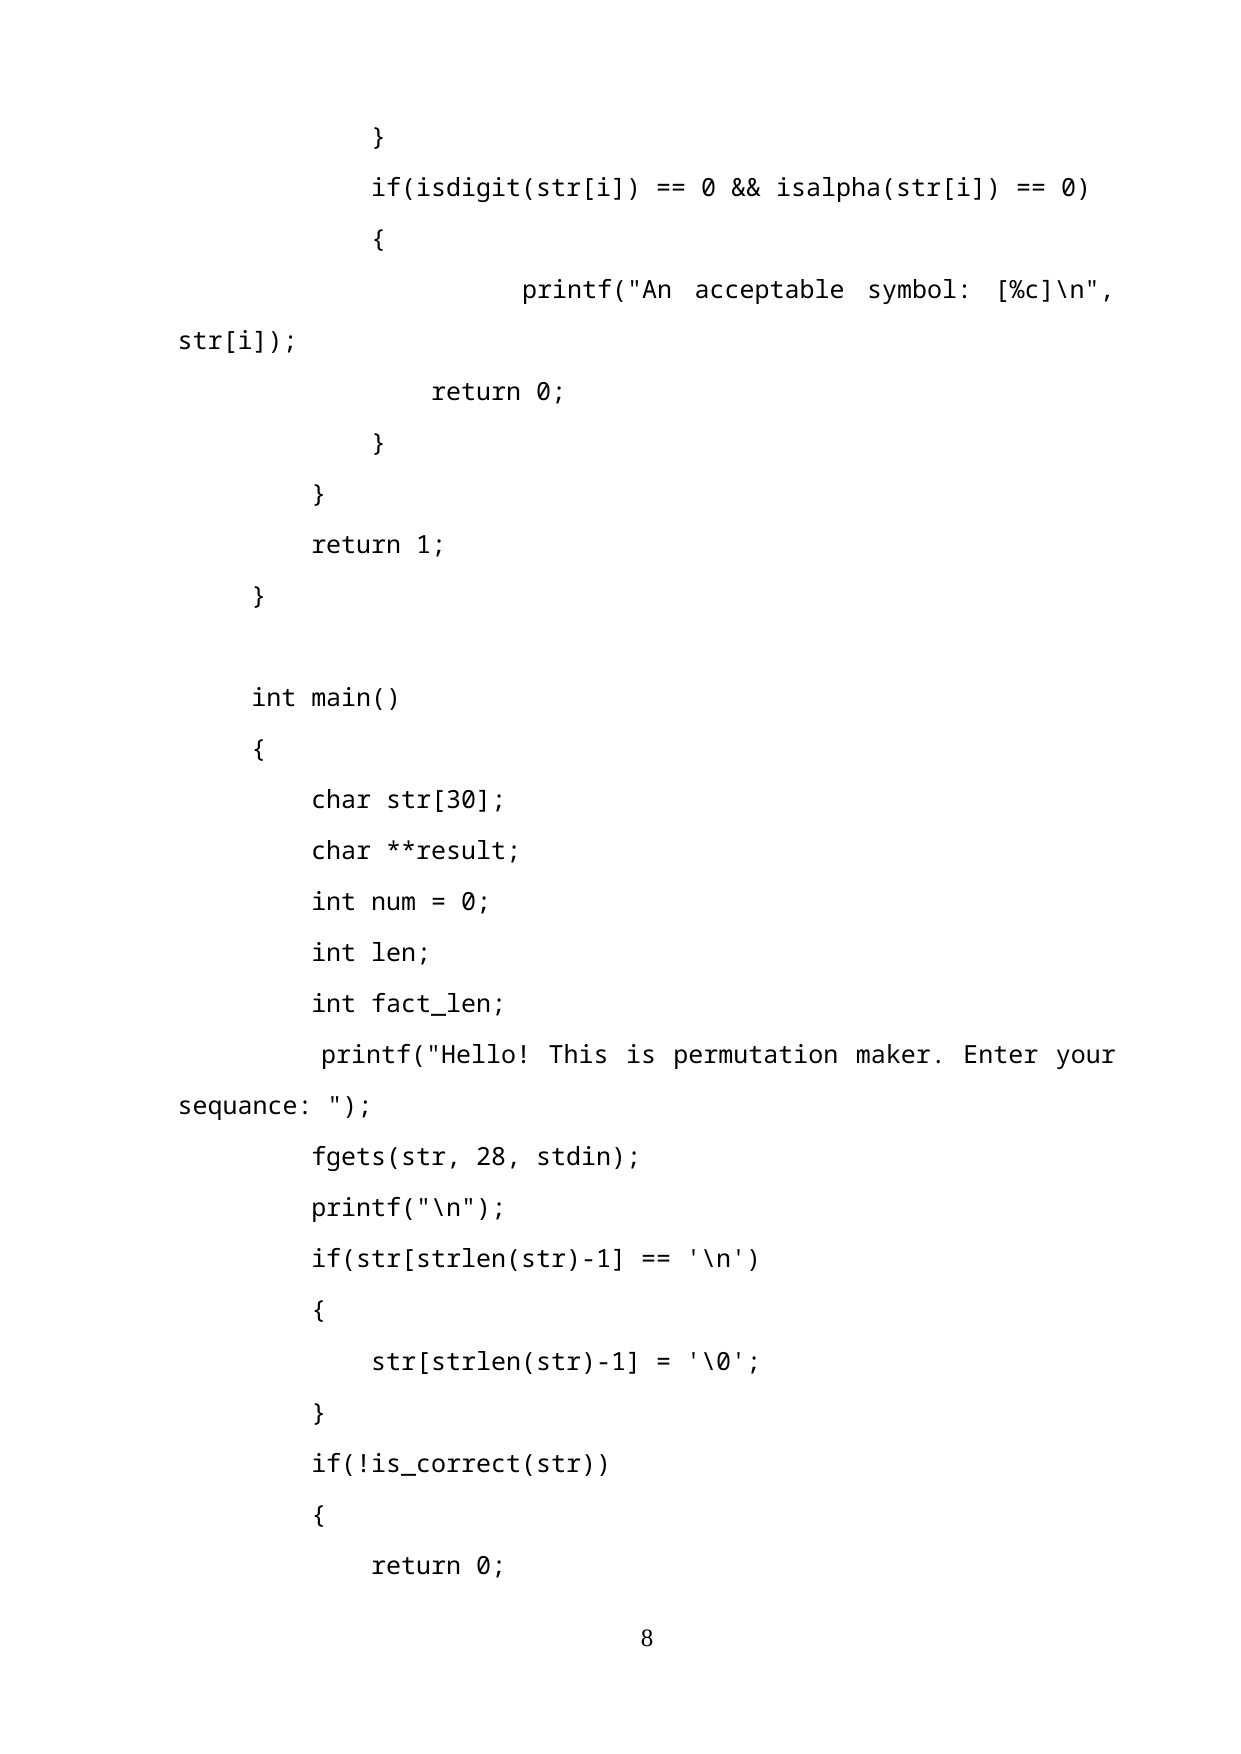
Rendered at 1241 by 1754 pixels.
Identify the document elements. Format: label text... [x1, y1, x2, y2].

text } [177, 1394, 1116, 1428]
text printf("\n"); [177, 1190, 1116, 1224]
text { [177, 1292, 1116, 1326]
text } [177, 577, 1116, 612]
text } [177, 475, 1116, 509]
text fgets(str, 28, stdin); [177, 1139, 1116, 1173]
text if(isdigit(str[i]) == 0 && isalpha(str[i]) == 0) [177, 169, 1116, 203]
text int num = 0; [177, 884, 1116, 918]
text return 0; [177, 373, 1116, 407]
text char str[30]; [177, 782, 1116, 816]
text return 0; [177, 1547, 1116, 1581]
text char **result; [177, 833, 1116, 867]
text if(!is_correct(str)) [177, 1445, 1116, 1479]
text int len; [177, 935, 1116, 969]
text printf("An acceptable symbol: [%c]\n", str[i]); [177, 271, 1116, 356]
text printf("Hello! This is permutation maker. Enter your sequance: "); [177, 1037, 1116, 1122]
text str[strlen(str)-1] = '\0'; [177, 1343, 1116, 1377]
text { [177, 1496, 1116, 1530]
text { [177, 220, 1116, 254]
text if(str[strlen(str)-1] == '\n') [177, 1241, 1116, 1275]
text return 1; [177, 526, 1116, 561]
text { [177, 731, 1116, 765]
text int fact_len; [177, 986, 1116, 1020]
text } [177, 118, 1116, 152]
text } [177, 424, 1116, 458]
text int main() [177, 679, 1116, 714]
